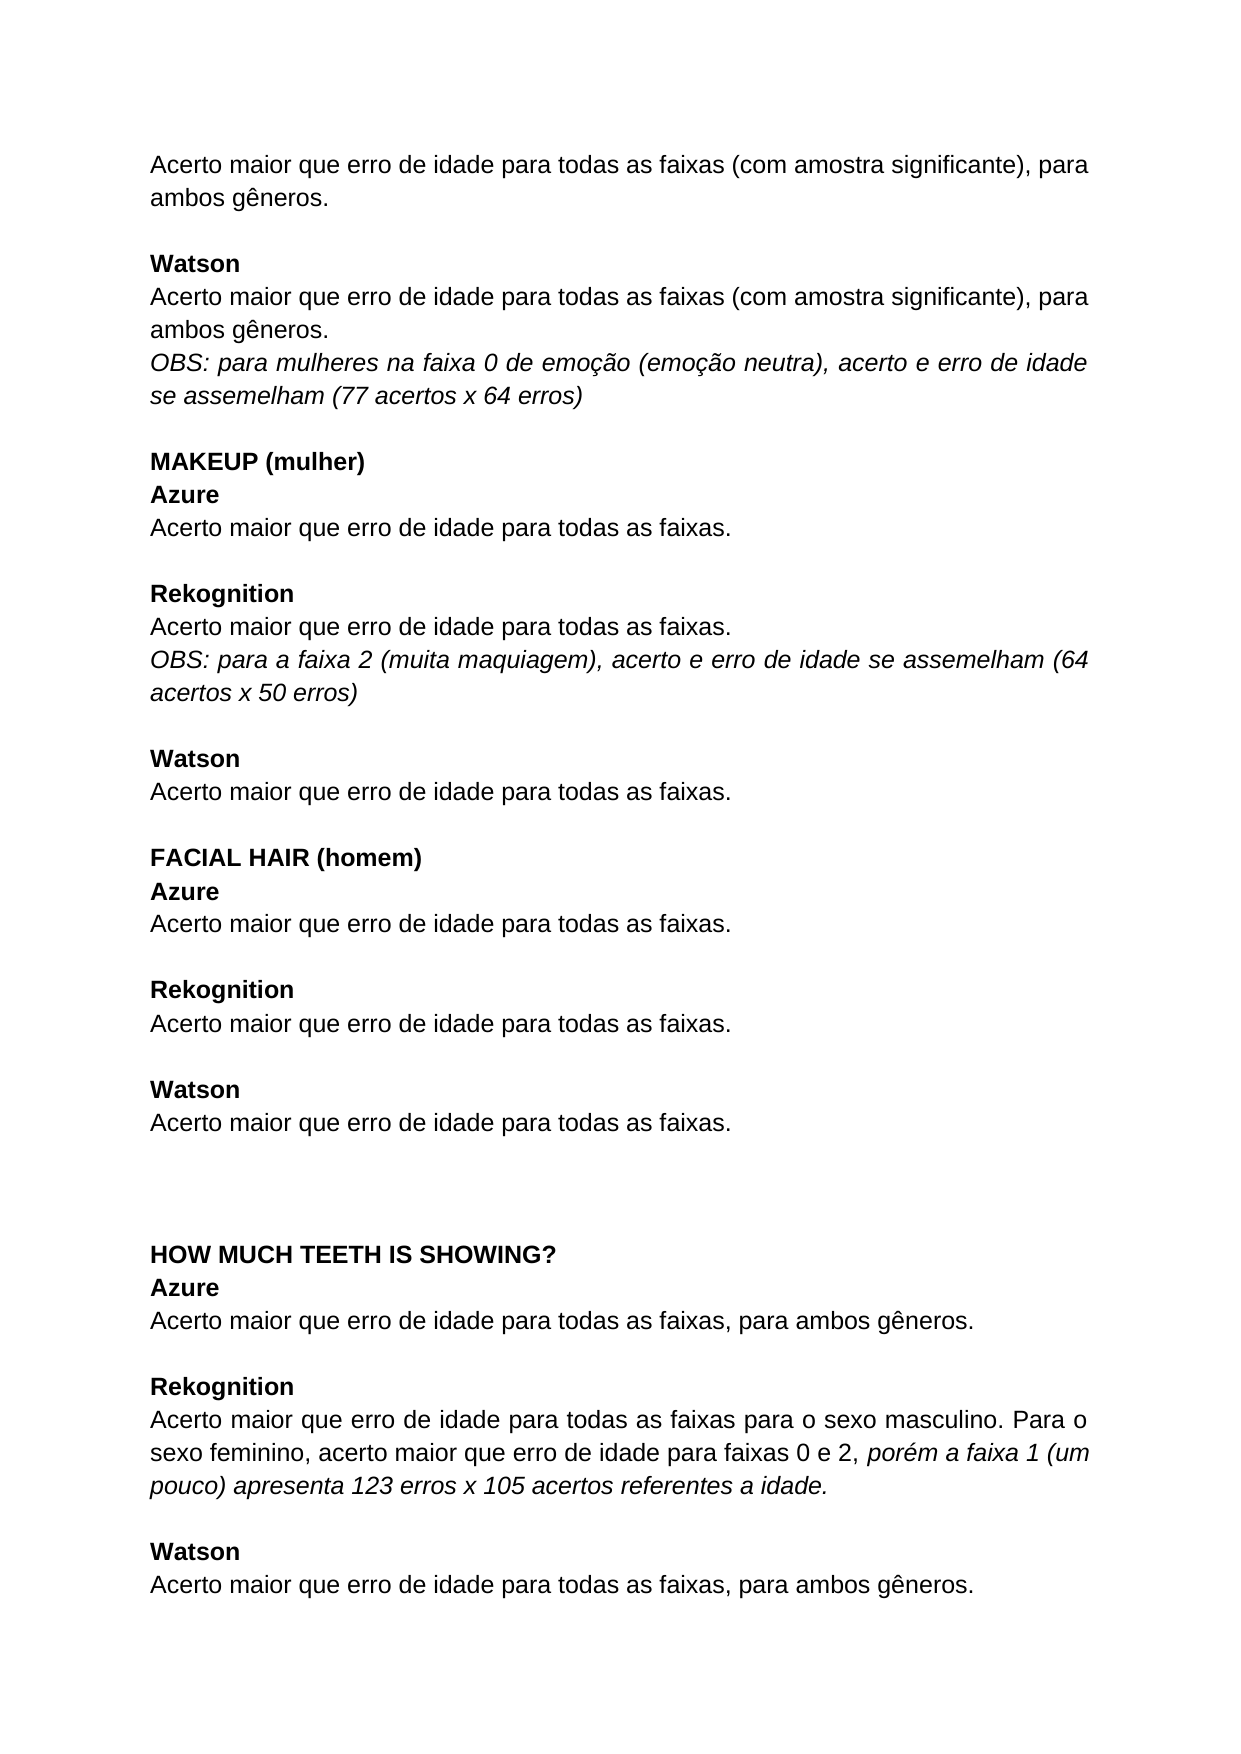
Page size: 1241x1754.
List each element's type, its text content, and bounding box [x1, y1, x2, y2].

text HOW MUCH TEETH IS SHOWING? [150, 1240, 1090, 1268]
text Acerto maior que erro de idade para todas as faixas, para ambos gêneros. [150, 1570, 1090, 1599]
text Watson [150, 1074, 1090, 1103]
text Azure [150, 480, 1090, 509]
text Acerto maior que erro de idade para todas as faixas. [150, 612, 1090, 641]
text MAKEUP (mulher) [150, 447, 1090, 476]
text Acerto maior que erro de idade para todas as faixas. [150, 909, 1090, 938]
text Watson [150, 744, 1090, 773]
text Rekognition [150, 976, 1090, 1004]
text Acerto maior que erro de idade para todas as faixas. [150, 777, 1090, 806]
text Acerto maior que erro de idade para todas as faixas (com amostra significante), para ambos gêneros. [150, 282, 1090, 344]
text Azure [150, 876, 1090, 905]
text Azure [150, 1273, 1090, 1301]
text Watson [150, 1537, 1090, 1566]
text Acerto maior que erro de idade para todas as faixas. [150, 1008, 1090, 1037]
text Watson [150, 249, 1090, 278]
text FACIAL HAIR (homem) [150, 843, 1090, 872]
text OBS: para a faixa 2 (muita maquiagem), acerto e erro de idade se assemelham (64 acertos x 50 erros) [150, 645, 1090, 707]
text Acerto maior que erro de idade para todas as faixas, para ambos gêneros. [150, 1306, 1090, 1334]
text Rekognition [150, 1372, 1090, 1401]
text Acerto maior que erro de idade para todas as faixas para o sexo masculino. Para o sexo feminino, acerto maior que erro de idade para faixas 0 e 2, porém a faixa 1 (um pouco) apresenta 123 erros x 105 acertos referentes a idade. [150, 1405, 1090, 1499]
text Acerto maior que erro de idade para todas as faixas. [150, 513, 1090, 542]
text Rekognition [150, 579, 1090, 608]
text OBS: para mulheres na faixa 0 de emoção (emoção neutra), acerto e erro de idade se assemelham (77 acertos x 64 erros) [150, 348, 1090, 410]
text Acerto maior que erro de idade para todas as faixas (com amostra significante), para ambos gêneros. [150, 150, 1090, 212]
text Acerto maior que erro de idade para todas as faixas. [150, 1108, 1090, 1136]
